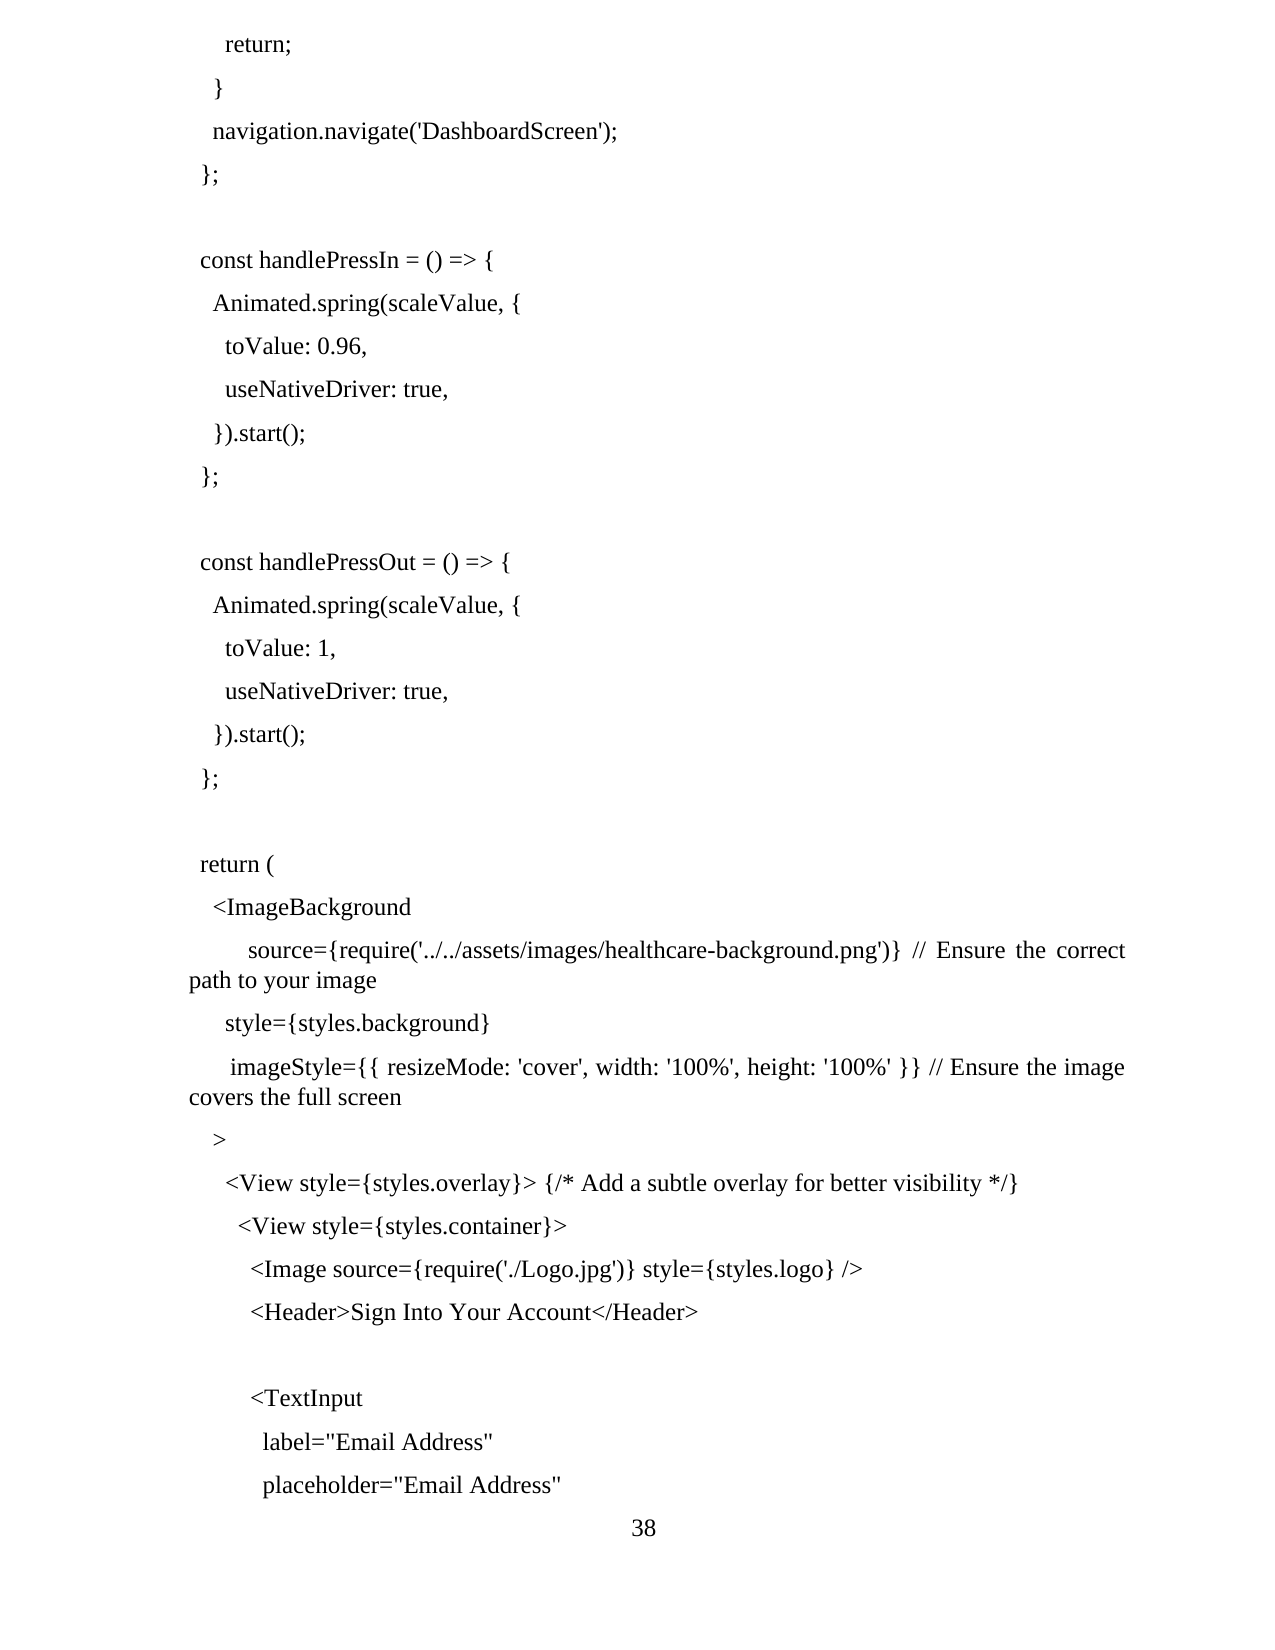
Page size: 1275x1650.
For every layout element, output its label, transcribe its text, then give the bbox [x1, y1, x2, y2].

text <View style={styles.overlay}> {/* Add a subtle overlay for better visibility */} [187, 1168, 1126, 1197]
text useNativeDriver: true, [187, 676, 1126, 705]
text }).start(); [187, 418, 1126, 446]
text Animated.spring(scaleValue, { [187, 288, 1126, 317]
text <Header>Sign Into Your Account</Header> [187, 1297, 1126, 1326]
text label="Email Address" [187, 1427, 1126, 1455]
text <ImageBackground [187, 892, 1126, 921]
text Animated.spring(scaleValue, { [187, 590, 1126, 619]
text useNativeDriver: true, [187, 374, 1126, 403]
text }; [187, 159, 1126, 188]
text > [187, 1125, 1126, 1153]
text <Image source={require('./Logo.jpg')} style={styles.logo} /> [187, 1254, 1126, 1283]
text <View style={styles.container}> [187, 1211, 1126, 1240]
text const handlePressIn = () => { [187, 245, 1126, 274]
text placeholder="Email Address" [187, 1470, 1126, 1498]
text <TextInput [187, 1383, 1126, 1412]
text toValue: 0.96, [187, 331, 1126, 360]
text source={require('../../assets/images/healthcare-background.png')} // Ensure the correct path to your image [187, 935, 1126, 994]
text const handlePressOut = () => { [187, 547, 1126, 576]
text }; [187, 461, 1126, 489]
text imageStyle={{ resizeMode: 'cover', width: '100%', height: '100%' }} // Ensure the image covers the full screen [187, 1052, 1126, 1110]
text style={styles.background} [187, 1008, 1126, 1037]
text return ( [187, 849, 1126, 878]
text }; [187, 763, 1126, 791]
text }).start(); [187, 719, 1126, 748]
text return; [187, 29, 1126, 58]
text } [187, 73, 1126, 101]
text navigation.navigate('DashboardScreen'); [187, 116, 1126, 144]
text toValue: 1, [187, 633, 1126, 662]
